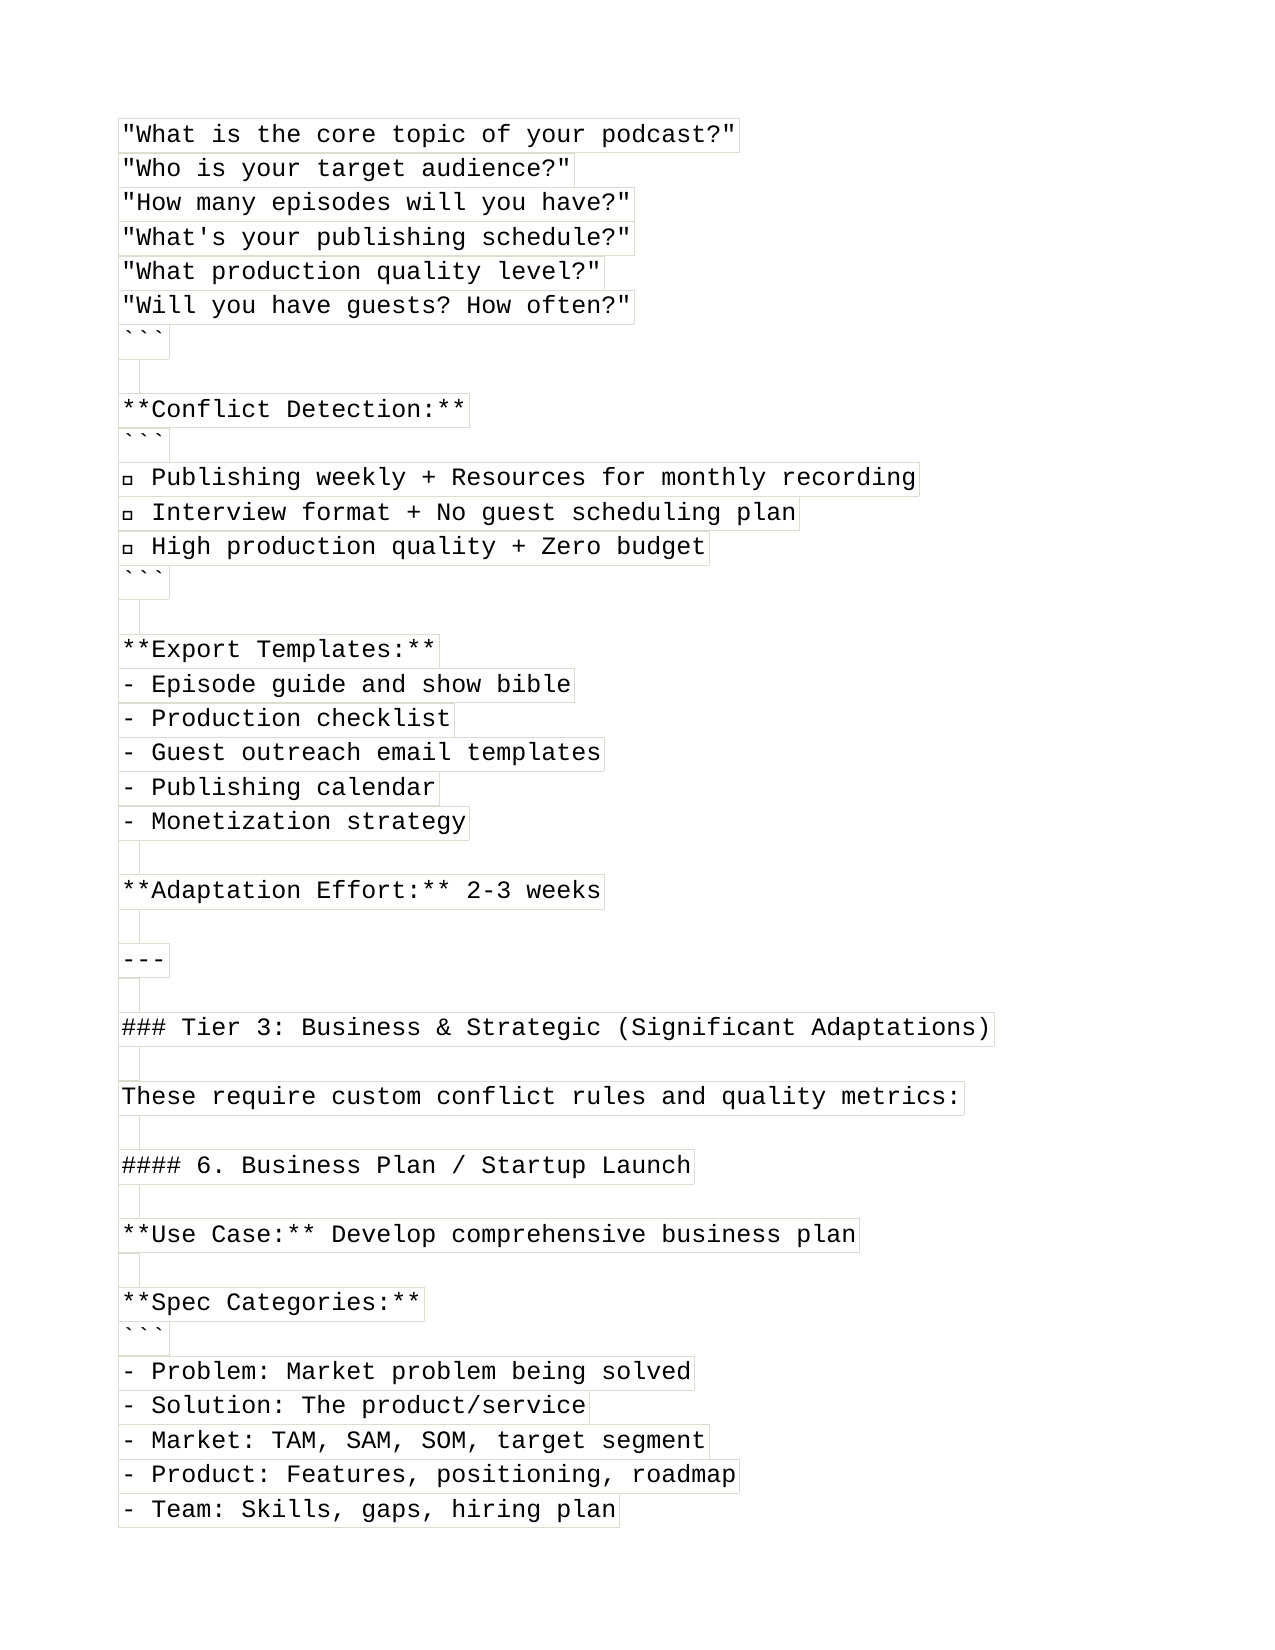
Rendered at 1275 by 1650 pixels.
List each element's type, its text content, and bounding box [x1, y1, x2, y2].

text - Guest outreach email templates [119, 738, 604, 771]
text [740, 118, 1157, 152]
text [635, 187, 1157, 221]
text - Monetization strategy [119, 807, 469, 840]
text - Publishing calendar [119, 772, 439, 805]
text ``` [119, 566, 169, 599]
text - Episode guide and show bible [119, 669, 574, 702]
text [440, 771, 1157, 806]
text [695, 1149, 1157, 1184]
text ### Tier 3: Business & Strategic (Significant Adaptations) [119, 1013, 994, 1046]
text [995, 1012, 1157, 1046]
text [170, 565, 1157, 599]
text [695, 1356, 1157, 1390]
text [440, 634, 1157, 668]
text [170, 324, 1157, 359]
text [170, 427, 1157, 462]
text "How many episodes will you have?" [119, 188, 634, 221]
text ❌ High production quality + Zero budget [119, 532, 709, 565]
text **Conflict Detection:** [119, 394, 469, 427]
text "Who is your target audience?" [119, 154, 574, 187]
text - Product: Features, positioning, roadmap [119, 1460, 739, 1493]
text ❌ Publishing weekly + Resources for monthly recording [119, 463, 919, 496]
text [455, 702, 1157, 737]
text ``` [119, 1322, 169, 1355]
text "Will you have guests? How often?" [119, 291, 634, 324]
text ``` [119, 325, 169, 359]
text "What production quality level?" [119, 257, 604, 290]
text [575, 152, 1157, 187]
text [170, 1321, 1157, 1356]
text These require custom conflict rules and quality metrics: [119, 1082, 964, 1115]
text ❌ Interview format + No guest scheduling plan [119, 497, 799, 530]
text **Adaptation Effort:** 2-3 weeks [119, 875, 604, 909]
text - Market: TAM, SAM, SOM, target segment [119, 1425, 709, 1459]
text **Spec Categories:** [119, 1288, 424, 1321]
text #### 6. Business Plan / Startup Launch [119, 1150, 694, 1184]
text [920, 462, 1157, 496]
text [635, 290, 1157, 324]
text - Solution: The product/service [119, 1391, 589, 1424]
text **Use Case:** Develop comprehensive business plan [119, 1219, 859, 1252]
text - Problem: Market problem being solved [119, 1357, 694, 1390]
text **Export Templates:** [119, 635, 439, 668]
text ``` [119, 429, 169, 462]
text [575, 668, 1157, 702]
text [605, 874, 1157, 909]
text [620, 1493, 1157, 1527]
text [605, 256, 1157, 290]
text [710, 1424, 1157, 1459]
text - Production checklist [119, 704, 454, 737]
text --- [170, 943, 1157, 977]
text [590, 1390, 1157, 1424]
text [740, 1459, 1157, 1493]
text [470, 393, 1157, 427]
text [965, 1081, 1157, 1115]
text --- [119, 944, 169, 977]
text "What is the core topic of your podcast?" [119, 119, 739, 152]
text [800, 496, 1157, 531]
text [860, 1218, 1157, 1252]
text [605, 737, 1157, 771]
text [470, 806, 1157, 840]
text "What's your publishing schedule?" [119, 222, 634, 255]
text - Team: Skills, gaps, hiring plan [119, 1494, 619, 1527]
text [635, 221, 1157, 256]
text [710, 531, 1157, 565]
text [425, 1287, 1157, 1321]
